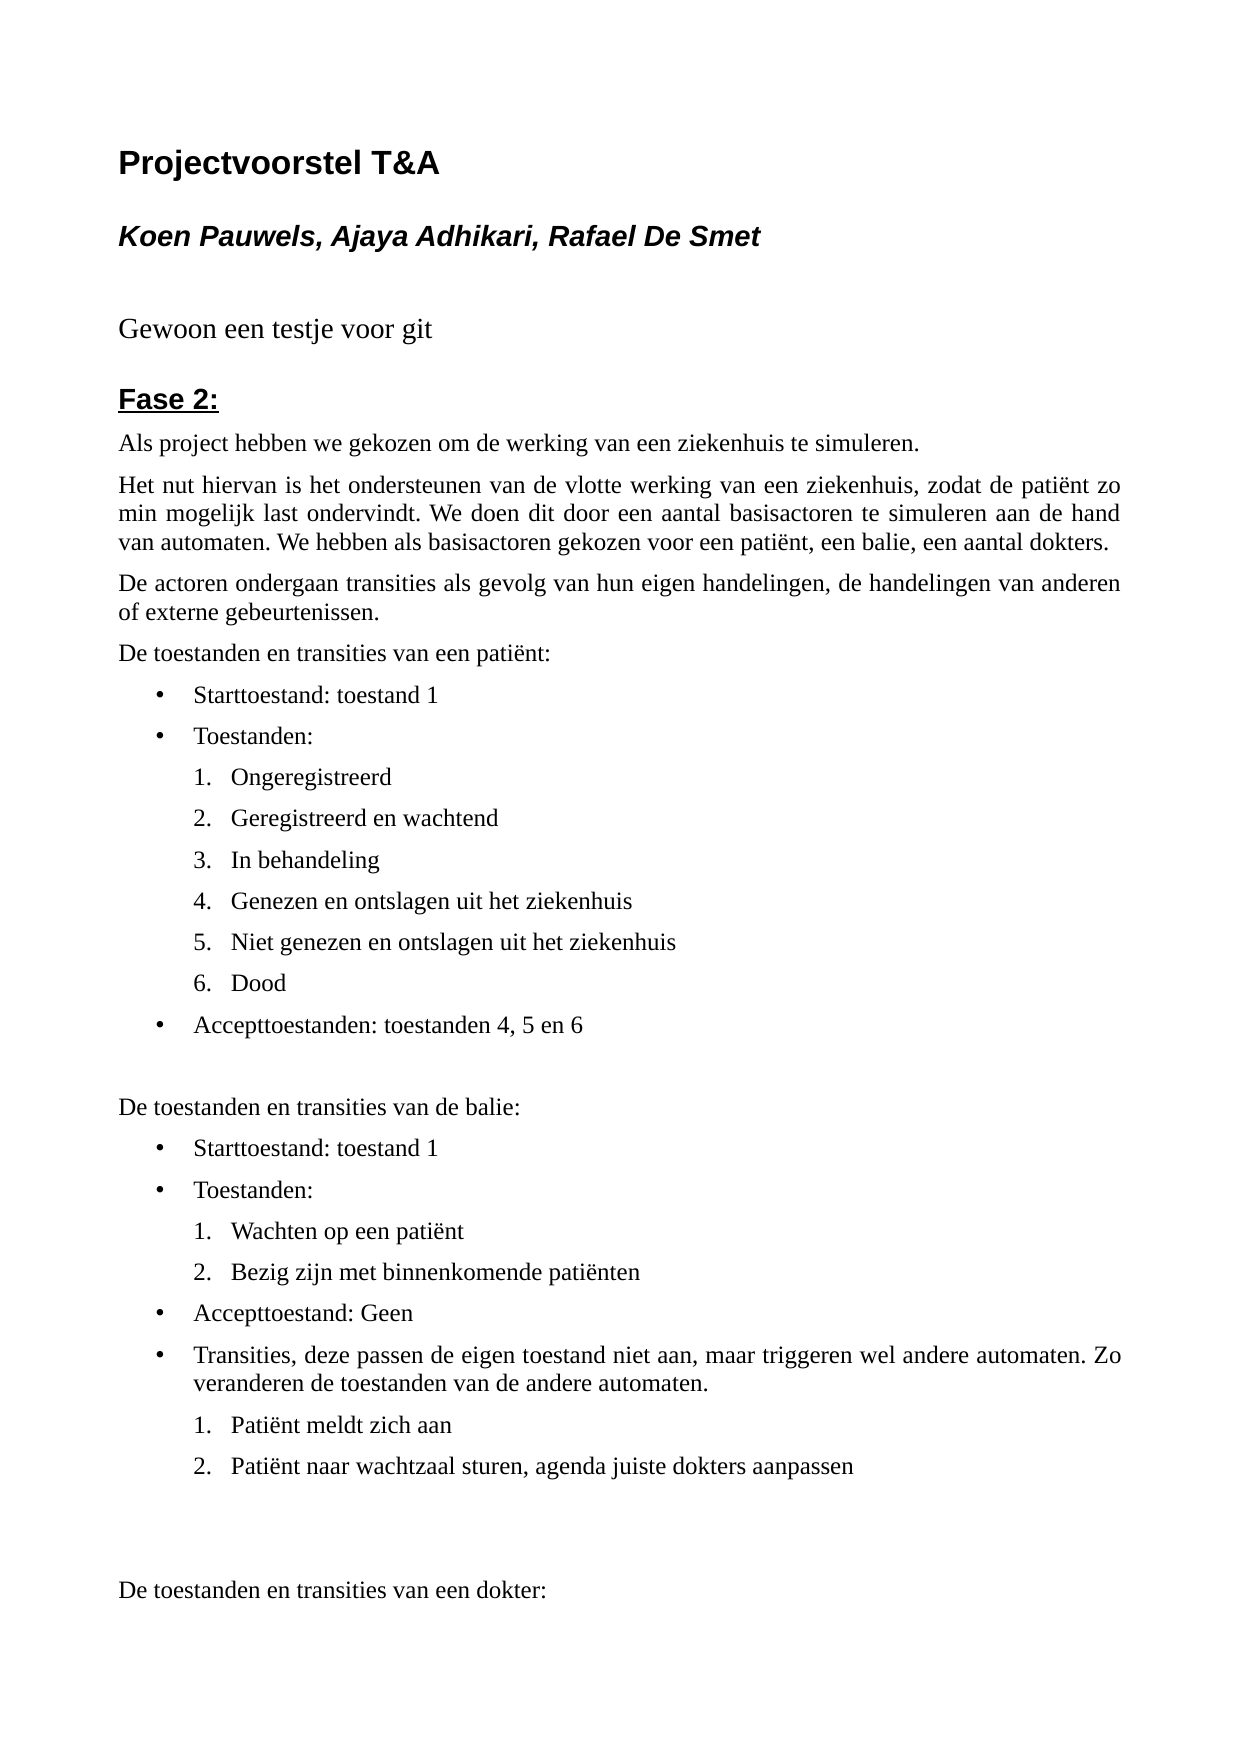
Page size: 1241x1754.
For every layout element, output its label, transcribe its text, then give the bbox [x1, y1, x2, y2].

list Accepttoestand: Geen [156, 1298, 1122, 1327]
list Ongeregistreerd [193, 762, 1122, 791]
subtitle Fase 2: [118, 382, 1122, 416]
list Toestanden: [156, 1175, 1122, 1203]
text De actoren ondergaan transities als gevolg van hun eigen handelingen, de handelingen van anderen of externe gebeurtenissen. [118, 568, 1122, 626]
text De toestanden en transities van de balie: [118, 1092, 1122, 1121]
list In behandeling [193, 845, 1122, 873]
text Als project hebben we gekozen om de werking van een ziekenhuis te simuleren. [118, 428, 1122, 457]
text Gewoon een testje voor git [118, 311, 1122, 345]
list Genezen en ontslagen uit het ziekenhuis [193, 886, 1122, 915]
list Patiënt meldt zich aan [193, 1410, 1122, 1438]
list Patiënt naar wachtzaal sturen, agenda juiste dokters aanpassen [193, 1451, 1122, 1480]
list Niet genezen en ontslagen uit het ziekenhuis [193, 927, 1122, 956]
text De toestanden en transities van een dokter: [118, 1575, 1122, 1603]
list Transities, deze passen de eigen toestand niet aan, maar triggeren wel andere automaten. Zo veranderen de toestanden van de andere automaten. [156, 1340, 1122, 1397]
text Het nut hiervan is het ondersteunen van de vlotte werking van een ziekenhuis, zodat de patiënt zo min mogelijk last ondervindt. We doen dit door een aantal basisactoren te simuleren aan de hand van automaten. We hebben als basisactoren gekozen voor een patiënt, een balie, een aantal dokters. [118, 470, 1122, 556]
list Accepttoestanden: toestanden 4, 5 en 6 [156, 1010, 1122, 1038]
subtitle Koen Pauwels, Ajaya Adhikari, Rafael De Smet [118, 219, 1122, 253]
list Wachten op een patiënt [193, 1216, 1122, 1245]
list Dood [193, 968, 1122, 997]
subtitle Projectvoorstel T&A [118, 143, 1122, 182]
text De toestanden en transities van een patiënt: [118, 638, 1122, 667]
list Starttoestand: toestand 1 [156, 1133, 1122, 1162]
list Bezig zijn met binnenkomende patiënten [193, 1257, 1122, 1286]
list Toestanden: [156, 721, 1122, 750]
list Geregistreerd en wachtend [193, 803, 1122, 832]
list Starttoestand: toestand 1 [156, 680, 1122, 708]
